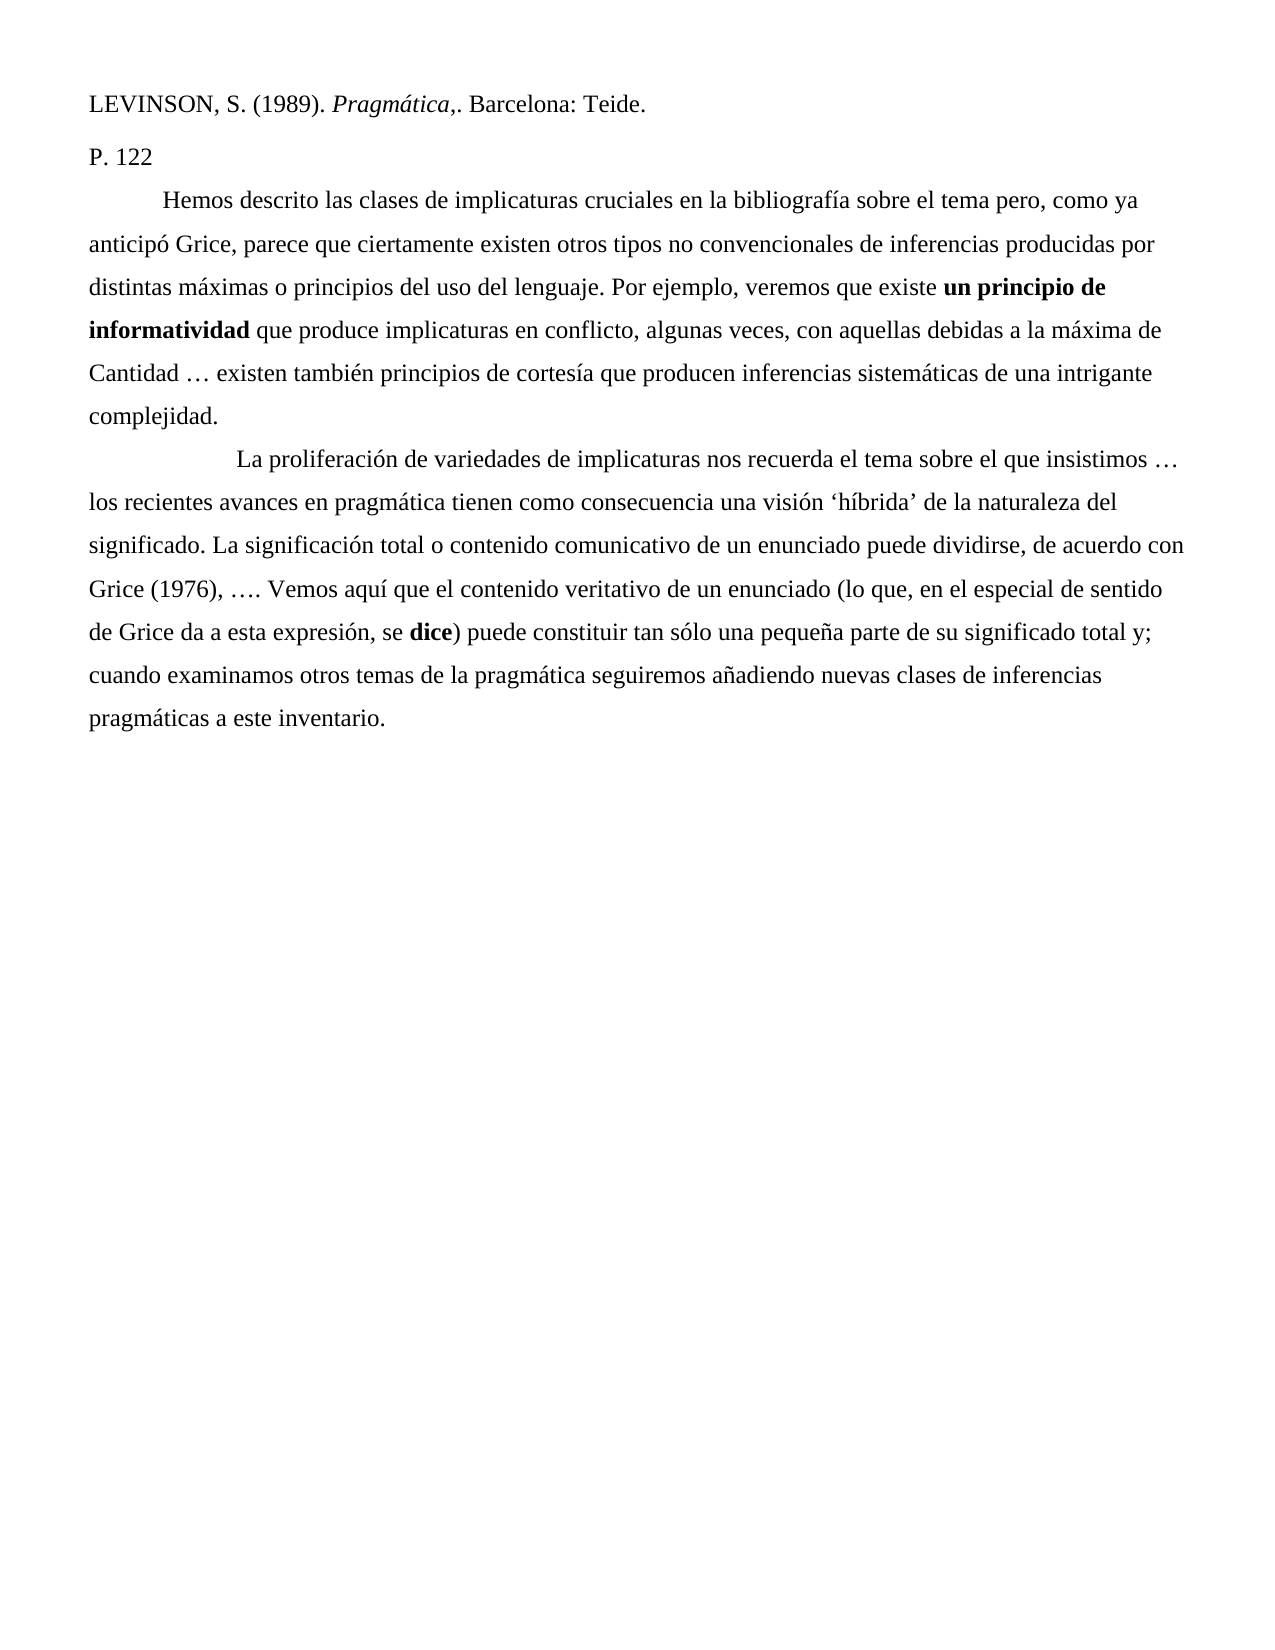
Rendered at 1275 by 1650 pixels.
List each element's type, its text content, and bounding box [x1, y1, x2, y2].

text P. 122 [89, 142, 1186, 171]
text LEVINSON, S. (1989). Pragmática,. Barcelona: Teide. [89, 89, 1186, 117]
text La proliferación de variedades de implicaturas nos recuerda el tema sobre el que insistimos … los recientes avances en pragmática tienen como consecuencia una visión ‘híbrida’ de la naturaleza del significado. La significación total o contenido comunicativo de un enunciado puede dividirse, de acuerdo con Grice (1976), …. Vemos aquí que el contenido veritativo de un enunciado (lo que, en el especial de sentido de Grice da a esta expresión, se dice) puede constituir tan sólo una pequeña parte de su significado total y; cuando examinamos otros temas de la pragmática seguiremos añadiendo nuevas clases de inferencias pragmáticas a este inventario. [89, 444, 1186, 732]
text Hemos descrito las clases de implicaturas cruciales en la bibliografía sobre el tema pero, como ya anticipó Grice, parece que ciertamente existen otros tipos no convencionales de inferencias producidas por distintas máximas o principios del uso del lenguaje. Por ejemplo, veremos que existe un principio de informatividad que produce implicaturas en conflicto, algunas veces, con aquellas debidas a la máxima de Cantidad … existen también principios de cortesía que producen inferencias sistemáticas de una intrigante complejidad. [89, 186, 1186, 430]
